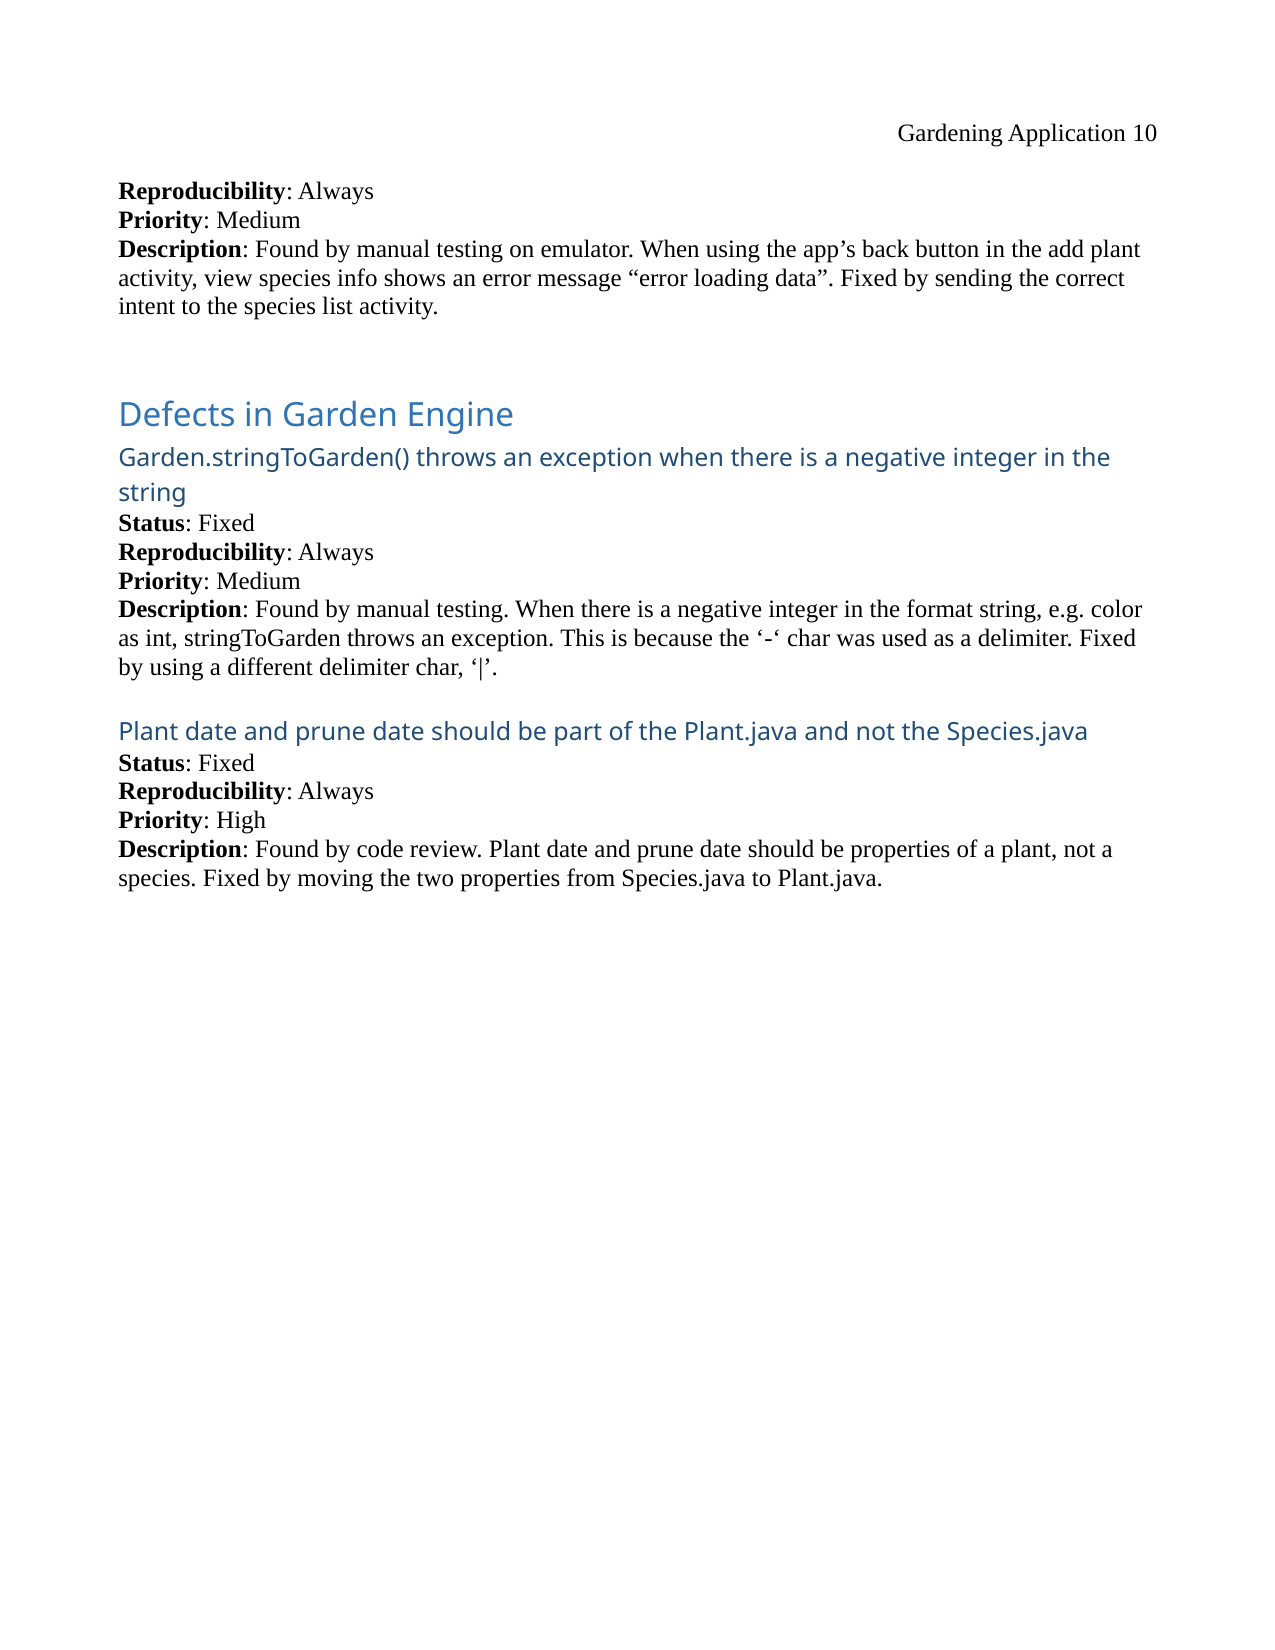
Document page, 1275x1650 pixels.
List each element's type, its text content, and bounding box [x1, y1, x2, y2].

text Reproducibility: Always [118, 176, 1157, 205]
text Description: Found by code review. Plant date and prune date should be properties of a plant, not a species. Fixed by moving the two properties from Species.java to Plant.java. [118, 834, 1157, 891]
text Priority: High [118, 805, 1157, 834]
text Reproducibility: Always [118, 537, 1157, 566]
text Priority: Medium [118, 566, 1157, 594]
text Description: Found by manual testing on emulator. When using the app’s back button in the add plant activity, view species info shows an error message “error loading data”. Fixed by sending the correct intent to the species list activity. [118, 234, 1157, 320]
text Status: Fixed [118, 508, 1157, 537]
text Description: Found by manual testing. When there is a negative integer in the format string, e.g. color as int, stringToGarden throws an exception. This is because the ‘-‘ char was used as a delimiter. Fixed by using a different delimiter char, ‘|’. [118, 594, 1157, 681]
subtitle Garden.stringToGarden() throws an exception when there is a negative integer in the string [118, 440, 1157, 508]
subtitle Defects in Garden Engine [118, 391, 1157, 436]
text Status: Fixed [118, 748, 1157, 776]
text Reproducibility: Always [118, 776, 1157, 805]
subtitle Plant date and prune date should be part of the Plant.java and not the Species.java [118, 714, 1157, 748]
text Priority: Medium [118, 205, 1157, 234]
